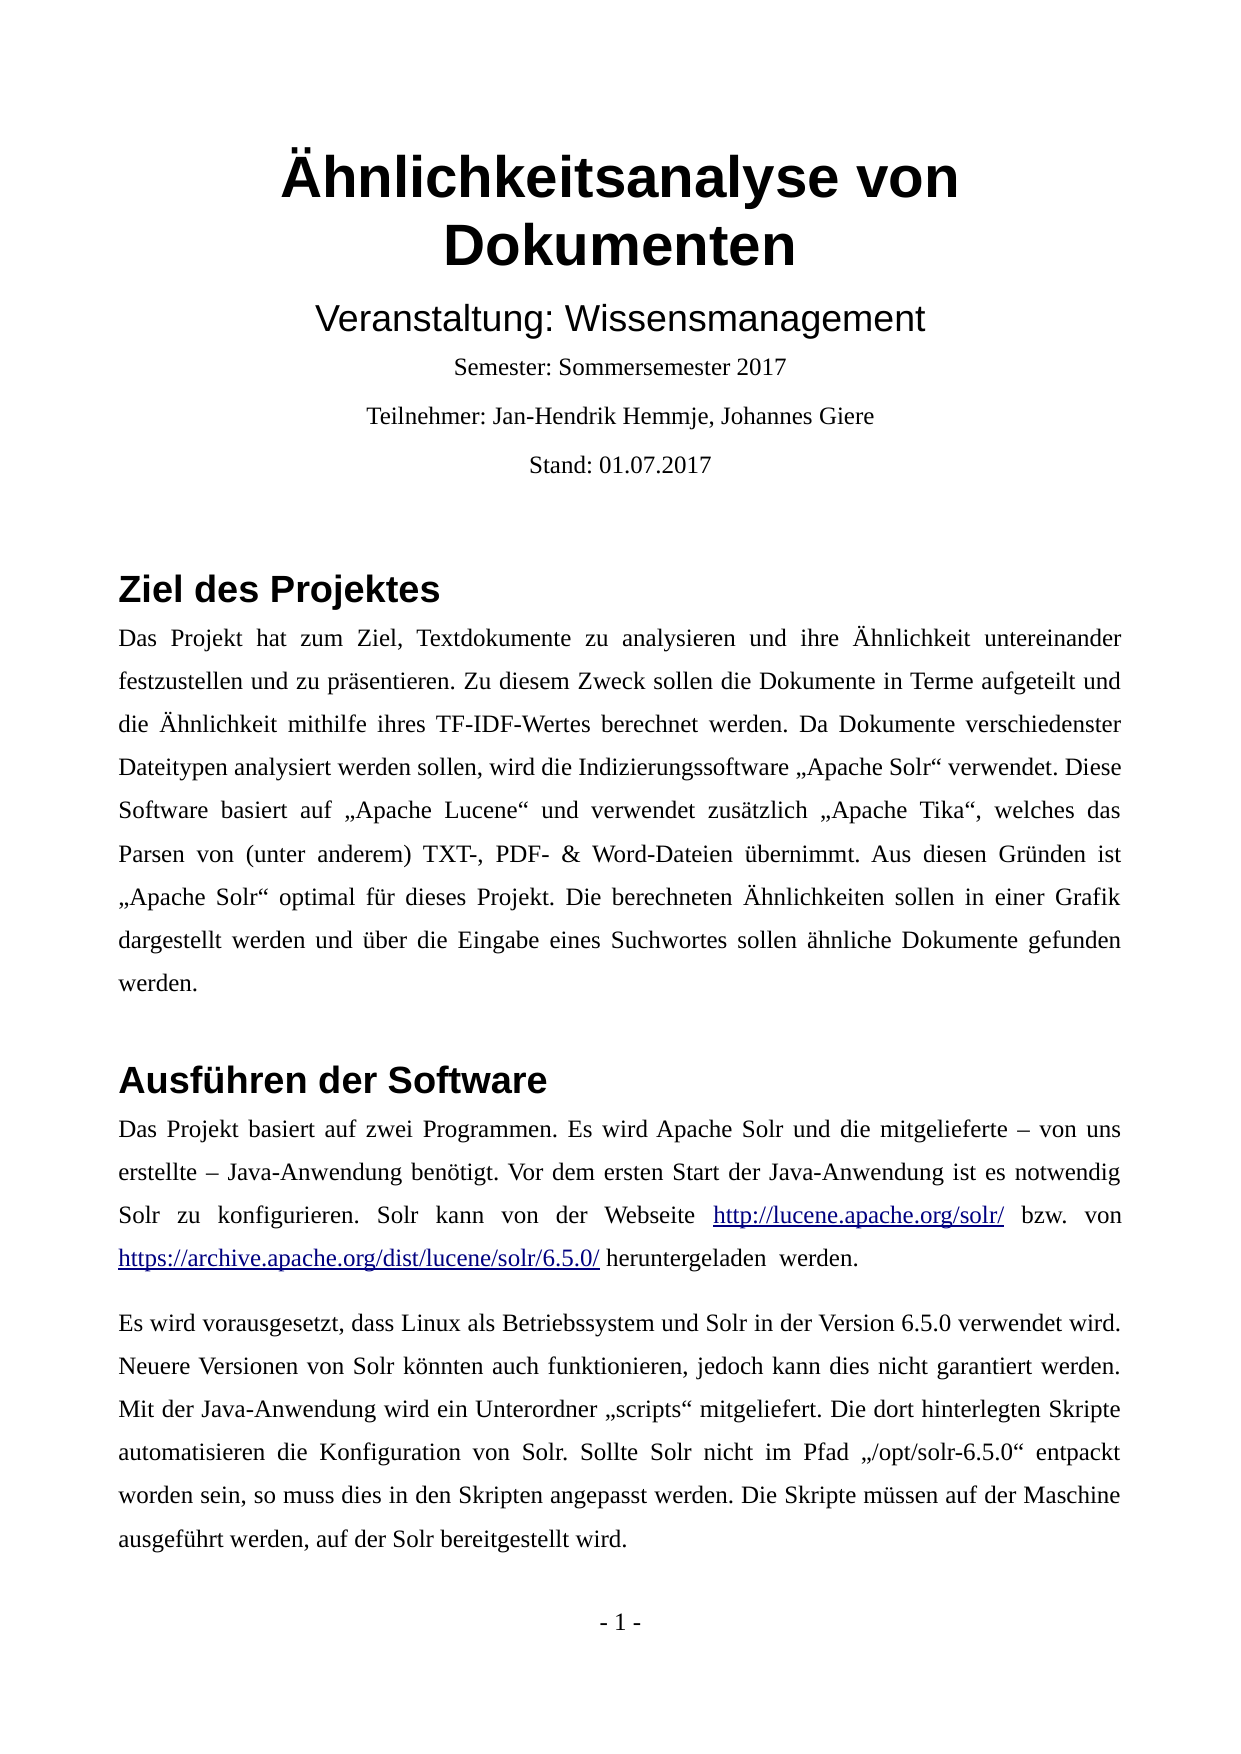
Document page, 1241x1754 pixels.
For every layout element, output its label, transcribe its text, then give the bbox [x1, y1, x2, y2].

subtitle Ausführen der Software [118, 1058, 1122, 1101]
text Das Projekt hat zum Ziel, Textdokumente zu analysieren und ihre Ähnlichkeit untereinander festzustellen und zu präsentieren. Zu diesem Zweck sollen die Dokumente in Terme aufgeteilt und die Ähnlichkeit mithilfe ihres TF-IDF-Wertes berechnet werden. Da Dokumente verschiedenster Dateitypen analysiert werden sollen, wird die Indizierungssoftware „Apache Solr“ verwendet. Diese Software basiert auf „Apache Lucene“ und verwendet zusätzlich „Apache Tika“, welches das Parsen von (unter anderem) TXT-, PDF- & Word-Dateien übernimmt. Aus diesen Gründen ist „Apache Solr“ optimal für dieses Projekt. Die berechneten Ähnlichkeiten sollen in einer Grafik dargestellt werden und über die Eingabe eines Suchwortes sollen ähnliche Dokumente gefunden werden. [118, 623, 1122, 997]
text Es wird vorausgesetzt, dass Linux als Betriebssystem und Solr in der Version 6.5.0 verwendet wird. Neuere Versionen von Solr könnten auch funktionieren, jedoch kann dies nicht garantiert werden. Mit der Java-Anwendung wird ein Unterordner „scripts“ mitgeliefert. Die dort hinterlegten Skripte automatisieren die Konfiguration von Solr. Sollte Solr nicht im Pfad „/opt/solr-6.5.0“ entpackt worden sein, so muss dies in den Skripten angepasst werden. Die Skripte müssen auf der Maschine ausgeführt werden, auf der Solr bereitgestellt wird. [118, 1308, 1122, 1552]
text Das Projekt basiert auf zwei Programmen. Es wird Apache Solr und die mitgelieferte – von uns erstellte – Java-Anwendung benötigt. Vor dem ersten Start der Java-Anwendung ist es notwendig Solr zu konfigurieren. Solr kann von der Webseite http://lucene.apache.org/solr/ bzw. von https://archive.apache.org/dist/lucene/solr/6.5.0/ heruntergeladen werden. [118, 1114, 1122, 1272]
subtitle Ziel des Projektes [118, 567, 1122, 611]
text Stand: 01.07.2017 [118, 450, 1122, 478]
subtitle Veranstaltung: Wissensmanagement [118, 296, 1122, 339]
title Ähnlichkeitsanalyse von Dokumenten [118, 143, 1122, 277]
text Semester: Sommersemester 2017 [118, 352, 1122, 380]
text Teilnehmer: Jan-Hendrik Hemmje, Johannes Giere [118, 401, 1122, 429]
